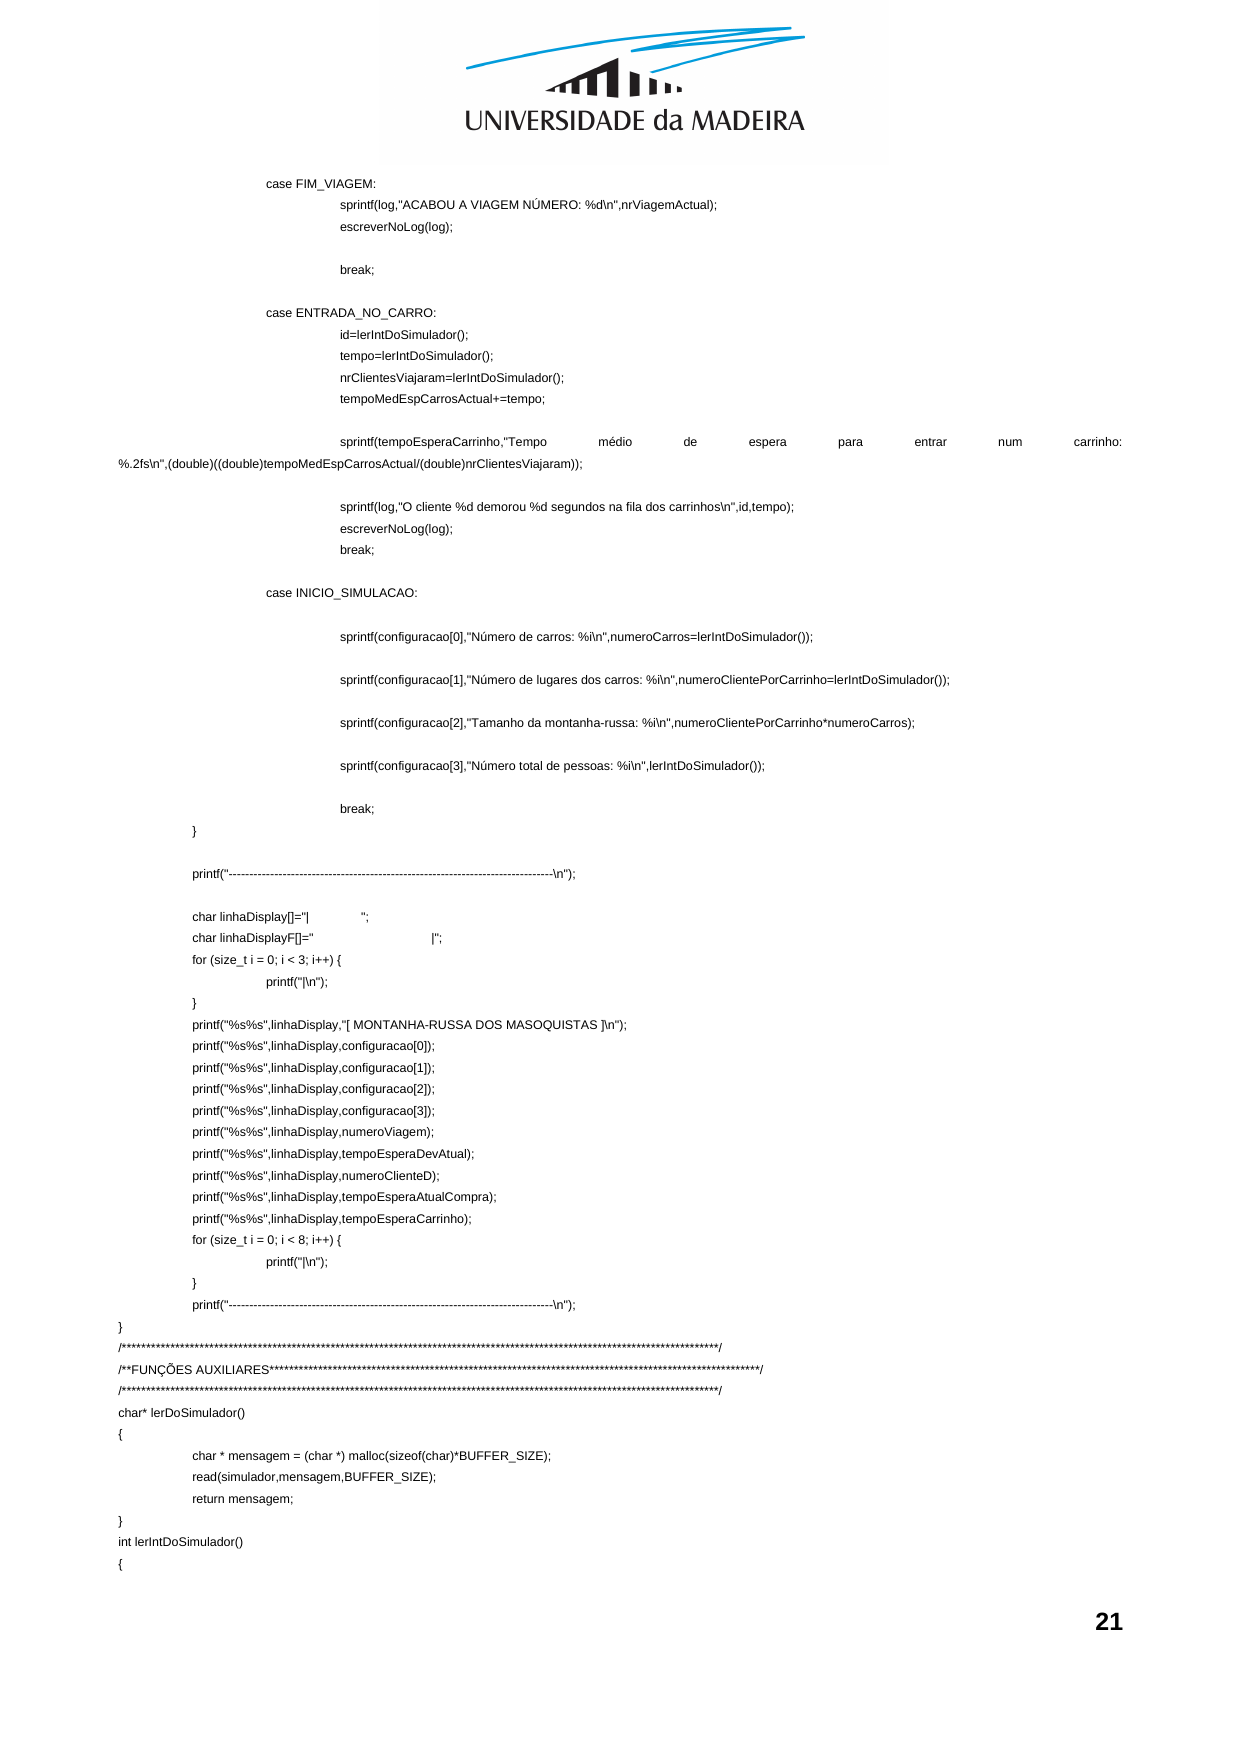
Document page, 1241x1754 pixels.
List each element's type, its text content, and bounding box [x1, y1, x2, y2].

text printf("%s%s",linhaDisplay,numeroClienteD); [118, 1168, 1123, 1183]
text printf("%s%s",linhaDisplay,tempoEsperaDevAtual); [118, 1147, 1123, 1161]
text break; [118, 543, 1123, 557]
text printf("------------------------------------------------------------------------------\n"); [118, 1298, 1123, 1312]
text } [118, 1513, 1123, 1528]
text char linhaDisplayF[]=" |"; [118, 931, 1123, 945]
text case ENTRADA_NO_CARRO: [118, 306, 1123, 320]
text nrClientesViajaram=lerIntDoSimulador(); [118, 370, 1123, 385]
picture [379, 0, 889, 165]
text sprintf(configuracao[3],"Número total de pessoas: %i\n",lerIntDoSimulador()); [118, 758, 1123, 773]
text printf("%s%s",linhaDisplay,"[ MONTANHA-RUSSA DOS MASOQUISTAS ]\n"); [118, 1017, 1123, 1032]
text break; [118, 263, 1123, 277]
text sprintf(configuracao[0],"Número de carros: %i\n",numeroCarros=lerIntDoSimulador()); [118, 629, 1123, 643]
text escreverNoLog(log); [118, 219, 1123, 234]
text char linhaDisplay[]="| "; [118, 909, 1123, 924]
text /***************************************************************************************************************************/ [118, 1341, 1123, 1355]
text sprintf(configuracao[2],"Tamanho da montanha-russa: %i\n",numeroClientePorCarrinho*numeroCarros); [118, 715, 1123, 730]
text } [118, 823, 1123, 838]
text printf("%s%s",linhaDisplay,numeroViagem); [118, 1125, 1123, 1139]
text char* lerDoSimulador() [118, 1405, 1123, 1420]
text } [118, 996, 1123, 1010]
text printf("|\n"); [118, 1254, 1123, 1269]
text printf("%s%s",linhaDisplay,configuracao[1]); [118, 1060, 1123, 1075]
text { [118, 1427, 1123, 1441]
text for (size_t i = 0; i < 8; i++) { [118, 1233, 1123, 1247]
text sprintf(configuracao[1],"Número de lugares dos carros: %i\n",numeroClientePorCarrinho=lerIntDoSimulador()); [118, 672, 1123, 687]
text /**FUNÇÕES AUXILIARES*****************************************************************************************************/ [118, 1362, 1123, 1377]
text printf("%s%s",linhaDisplay,configuracao[2]); [118, 1082, 1123, 1096]
text sprintf(log,"O cliente %d demorou %d segundos na fila dos carrinhos\n",id,tempo); [118, 500, 1123, 514]
text id=lerIntDoSimulador(); [118, 327, 1123, 342]
text int lerIntDoSimulador() [118, 1535, 1123, 1549]
text return mensagem; [118, 1492, 1123, 1506]
text sprintf(tempoEsperaCarrinho,"Tempo médio de espera para entrar num carrinho: %.2fs\n",(double)((double)tempoMedEspCarrosActual/(double)nrClientesViajaram)); [118, 435, 1123, 471]
text { [118, 1556, 1123, 1571]
text tempoMedEspCarrosActual+=tempo; [118, 392, 1123, 406]
text break; [118, 802, 1123, 816]
text escreverNoLog(log); [118, 521, 1123, 536]
text case INICIO_SIMULACAO: [118, 586, 1123, 600]
text for (size_t i = 0; i < 3; i++) { [118, 953, 1123, 967]
text printf("|\n"); [118, 974, 1123, 988]
text tempo=lerIntDoSimulador(); [118, 349, 1123, 363]
text printf("%s%s",linhaDisplay,tempoEsperaAtualCompra); [118, 1190, 1123, 1204]
text read(simulador,mensagem,BUFFER_SIZE); [118, 1470, 1123, 1484]
text case FIM_VIAGEM: [118, 176, 1123, 191]
text printf("%s%s",linhaDisplay,configuracao[0]); [118, 1039, 1123, 1053]
text printf("------------------------------------------------------------------------------\n"); [118, 866, 1123, 881]
text printf("%s%s",linhaDisplay,configuracao[3]); [118, 1103, 1123, 1118]
text } [118, 1319, 1123, 1333]
text /***************************************************************************************************************************/ [118, 1384, 1123, 1398]
text sprintf(log,"ACABOU A VIAGEM NÚMERO: %d\n",nrViagemActual); [118, 198, 1123, 212]
text printf("%s%s",linhaDisplay,tempoEsperaCarrinho); [118, 1211, 1123, 1226]
text char * mensagem = (char *) malloc(sizeof(char)*BUFFER_SIZE); [118, 1448, 1123, 1463]
text } [118, 1276, 1123, 1290]
